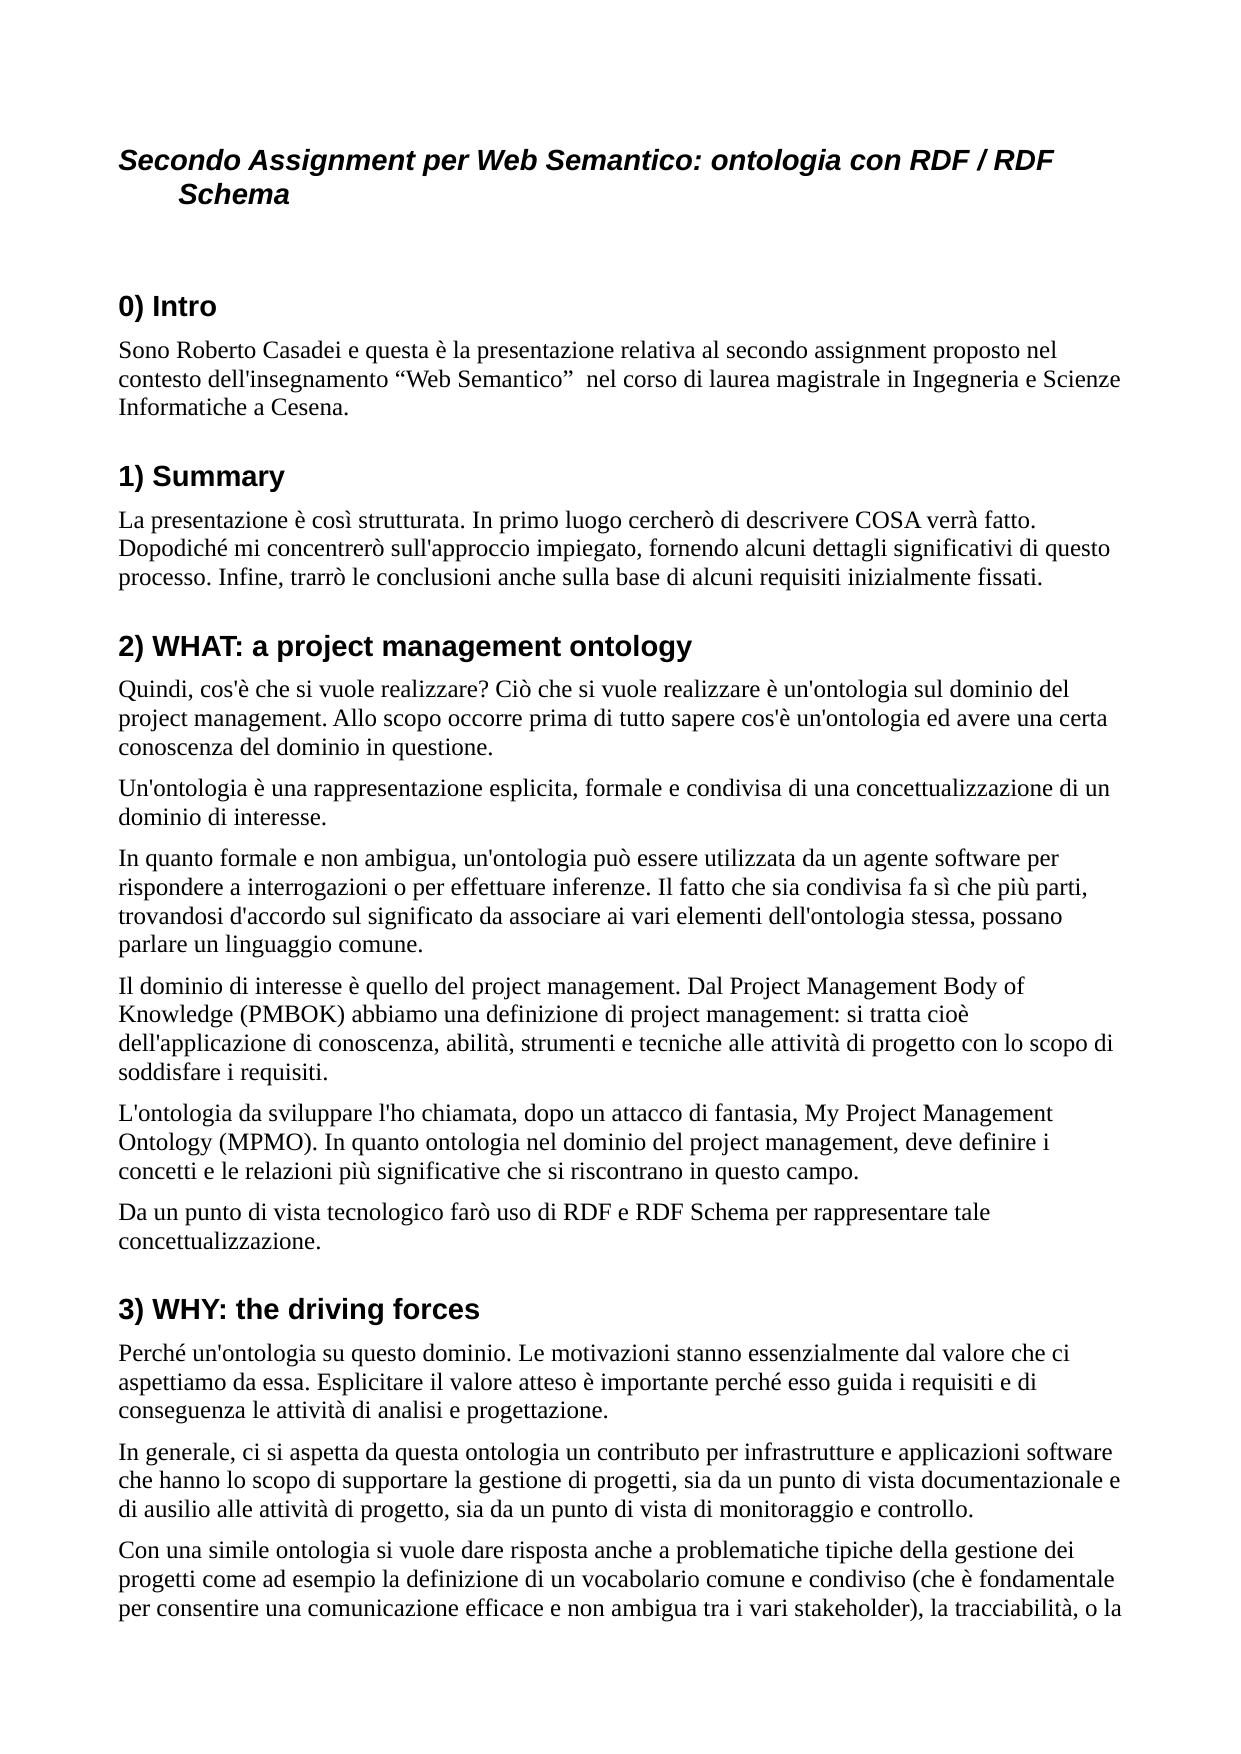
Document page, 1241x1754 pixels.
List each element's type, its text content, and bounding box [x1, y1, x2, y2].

text L'ontologia da sviluppare l'ho chiamata, dopo un attacco di fantasia, My Project Management Ontology (MPMO). In quanto ontologia nel dominio del project management, deve definire i concetti e le relazioni più significative che si riscontrano in questo campo. [118, 1098, 1122, 1184]
text Un'ontologia è una rappresentazione esplicita, formale e condivisa di una concettualizzazione di un dominio di interesse. [118, 773, 1122, 831]
text La presentazione è così strutturata. In primo luogo cercherò di descrivere COSA verrà fatto. Dopodiché mi concentrerò sull'approccio impiegato, fornendo alcuni dettagli significativi di questo processo. Infine, trarrò le conclusioni anche sulla base di alcuni requisiti inizialmente fissati. [118, 505, 1122, 591]
text Perché un'ontologia su questo dominio. Le motivazioni stanno essenzialmente dal valore che ci aspettiamo da essa. Esplicitare il valore atteso è importante perché esso guida i requisiti e di conseguenza le attività di analisi e progettazione. [118, 1338, 1122, 1424]
subtitle 3) WHY: the driving forces [118, 1292, 1122, 1326]
text Con una simile ontologia si vuole dare risposta anche a problematiche tipiche della gestione dei progetti come ad esempio la definizione di un vocabolario comune e condiviso (che è fondamentale per consentire una comunicazione efficace e non ambigua tra i vari stakeholder), la tracciabilità, o la [118, 1536, 1122, 1622]
text In generale, ci si aspetta da questa ontologia un contributo per infrastrutture e applicazioni software che hanno lo scopo di supportare la gestione di progetti, sia da un punto di vista documentazionale e di ausilio alle attività di progetto, sia da un punto di vista di monitoraggio e controllo. [118, 1437, 1122, 1523]
text In quanto formale e non ambigua, un'ontologia può essere utilizzata da un agente software per rispondere a interrogazioni o per effettuare inferenze. Il fatto che sia condivisa fa sì che più parti, trovandosi d'accordo sul significato da associare ai vari elementi dell'ontologia stessa, possano parlare un linguaggio comune. [118, 843, 1122, 958]
text Sono Roberto Casadei e questa è la presentazione relativa al secondo assignment proposto nel contesto dell'insegnamento “Web Semantico” nel corso di laurea magistrale in Ingegneria e Scienze Informatiche a Cesena. [118, 335, 1122, 421]
text Da un punto di vista tecnologico farò uso di RDF e RDF Schema per rappresentare tale concettualizzazione. [118, 1197, 1122, 1254]
subtitle 0) Intro [118, 289, 1122, 322]
subtitle 1) Summary [118, 459, 1122, 492]
text Quindi, cos'è che si vuole realizzare? Ciò che si vuole realizzare è un'ontologia sul dominio del project management. Allo scopo occorre prima di tutto sapere cos'è un'ontologia ed avere una certa conoscenza del dominio in questione. [118, 674, 1122, 761]
subtitle Secondo Assignment per Web Semantico: ontologia con RDF / RDF Schema [118, 143, 1122, 210]
subtitle 2) WHAT: a project management ontology [118, 628, 1122, 662]
text Il dominio di interesse è quello del project management. Dal Project Management Body of Knowledge (PMBOK) abbiamo una definizione di project management: si tratta cioè dell'applicazione di conoscenza, abilità, strumenti e tecniche alle attività di progetto con lo scopo di soddisfare i requisiti. [118, 971, 1122, 1086]
